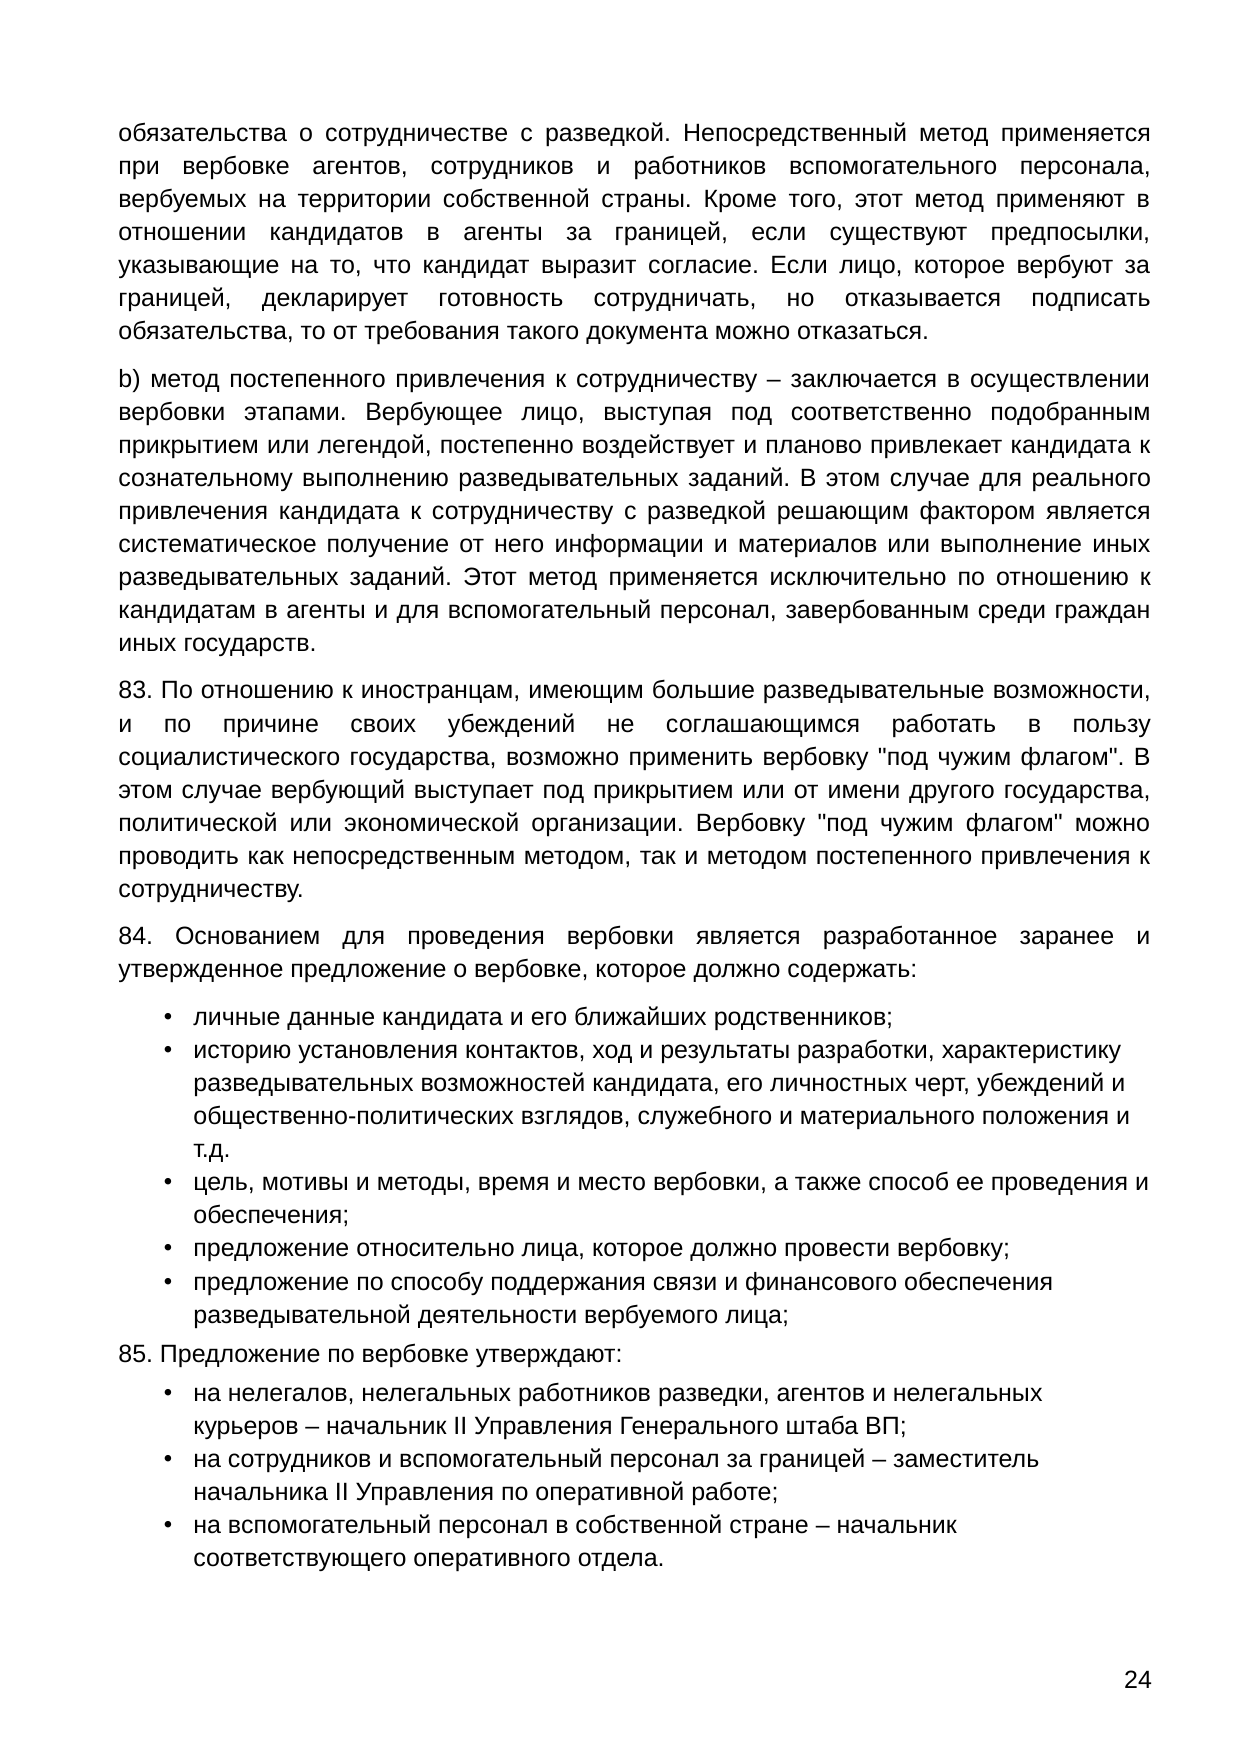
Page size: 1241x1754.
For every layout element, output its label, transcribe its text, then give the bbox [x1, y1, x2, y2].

text 83. По отношению к иностранцам, имеющим большие разведывательные возможности, и по причине своих убеждений не соглашающимся работать в пользу социалистического государства, возможно применить вербовку "под чужим флагом". В этом случае вербующий выступает под прикрытием или от имени другого государства, политической или экономической организации. Вербовку "под чужим флагом" можно проводить как непосредственным методом, так и методом постепенного привлечения к сотрудничеству. [118, 676, 1152, 902]
list на нелегалов, нелегальных работников разведки, агентов и нелегальных курьеров – начальник II Управления Генерального штаба ВП; [164, 1377, 1152, 1439]
text обязательства о сотрудничестве с разведкой. Непосредственный метод применяется при вербовке агентов, сотрудников и работников вспомогательного персонала, вербуемых на территории собственной страны. Кроме того, этот метод применяют в отношении кандидатов в агенты за границей, если существуют предпосылки, указывающие на то, что кандидат выразит согласие. Если лицо, которое вербуют за границей, декларирует готовность сотрудничать, но отказывается подписать обязательства, то от требования такого документа можно отказаться. [118, 118, 1152, 345]
list историю установления контактов, ход и результаты разработки, характеристику разведывательных возможностей кандидата, его личностных черт, убеждений и общественно-политических взглядов, служебного и материального положения и т.д. [164, 1035, 1152, 1163]
list цель, мотивы и методы, время и место вербовки, а также способ ее проведения и обеспечения; [164, 1167, 1152, 1229]
list на сотрудников и вспомогательный персонал за границей – заместитель начальника II Управления по оперативной работе; [164, 1444, 1152, 1506]
text b) метод постепенного привлечения к сотрудничеству – заключается в осуществлении вербовки этапами. Вербующее лицо, выступая под соответственно подобранным прикрытием или легендой, постепенно воздействует и планово привлекает кандидата к сознательному выполнению разведывательных заданий. В этом случае для реального привлечения кандидата к сотрудничеству с разведкой решающим фактором является систематическое получение от него информации и материалов или выполнение иных разведывательных заданий. Этот метод применяется исключительно по отношению к кандидатам в агенты и для вспомогательный персонал, завербованным среди граждан иных государств. [118, 364, 1152, 657]
text 85. Предложение по вербовке утверждают: [118, 1338, 1152, 1367]
list предложение по способу поддержания связи и финансового обеспечения разведывательной деятельности вербуемого лица; [164, 1266, 1152, 1328]
list на вспомогательный персонал в собственной стране – начальник соответствующего оперативного отдела. [164, 1510, 1152, 1572]
text 84. Основанием для проведения вербовки является разработанное заранее и утвержденное предложение о вербовке, которое должно содержать: [118, 921, 1152, 983]
list личные данные кандидата и его ближайших родственников; [164, 1002, 1152, 1031]
list предложение относительно лица, которое должно провести вербовку; [164, 1233, 1152, 1262]
